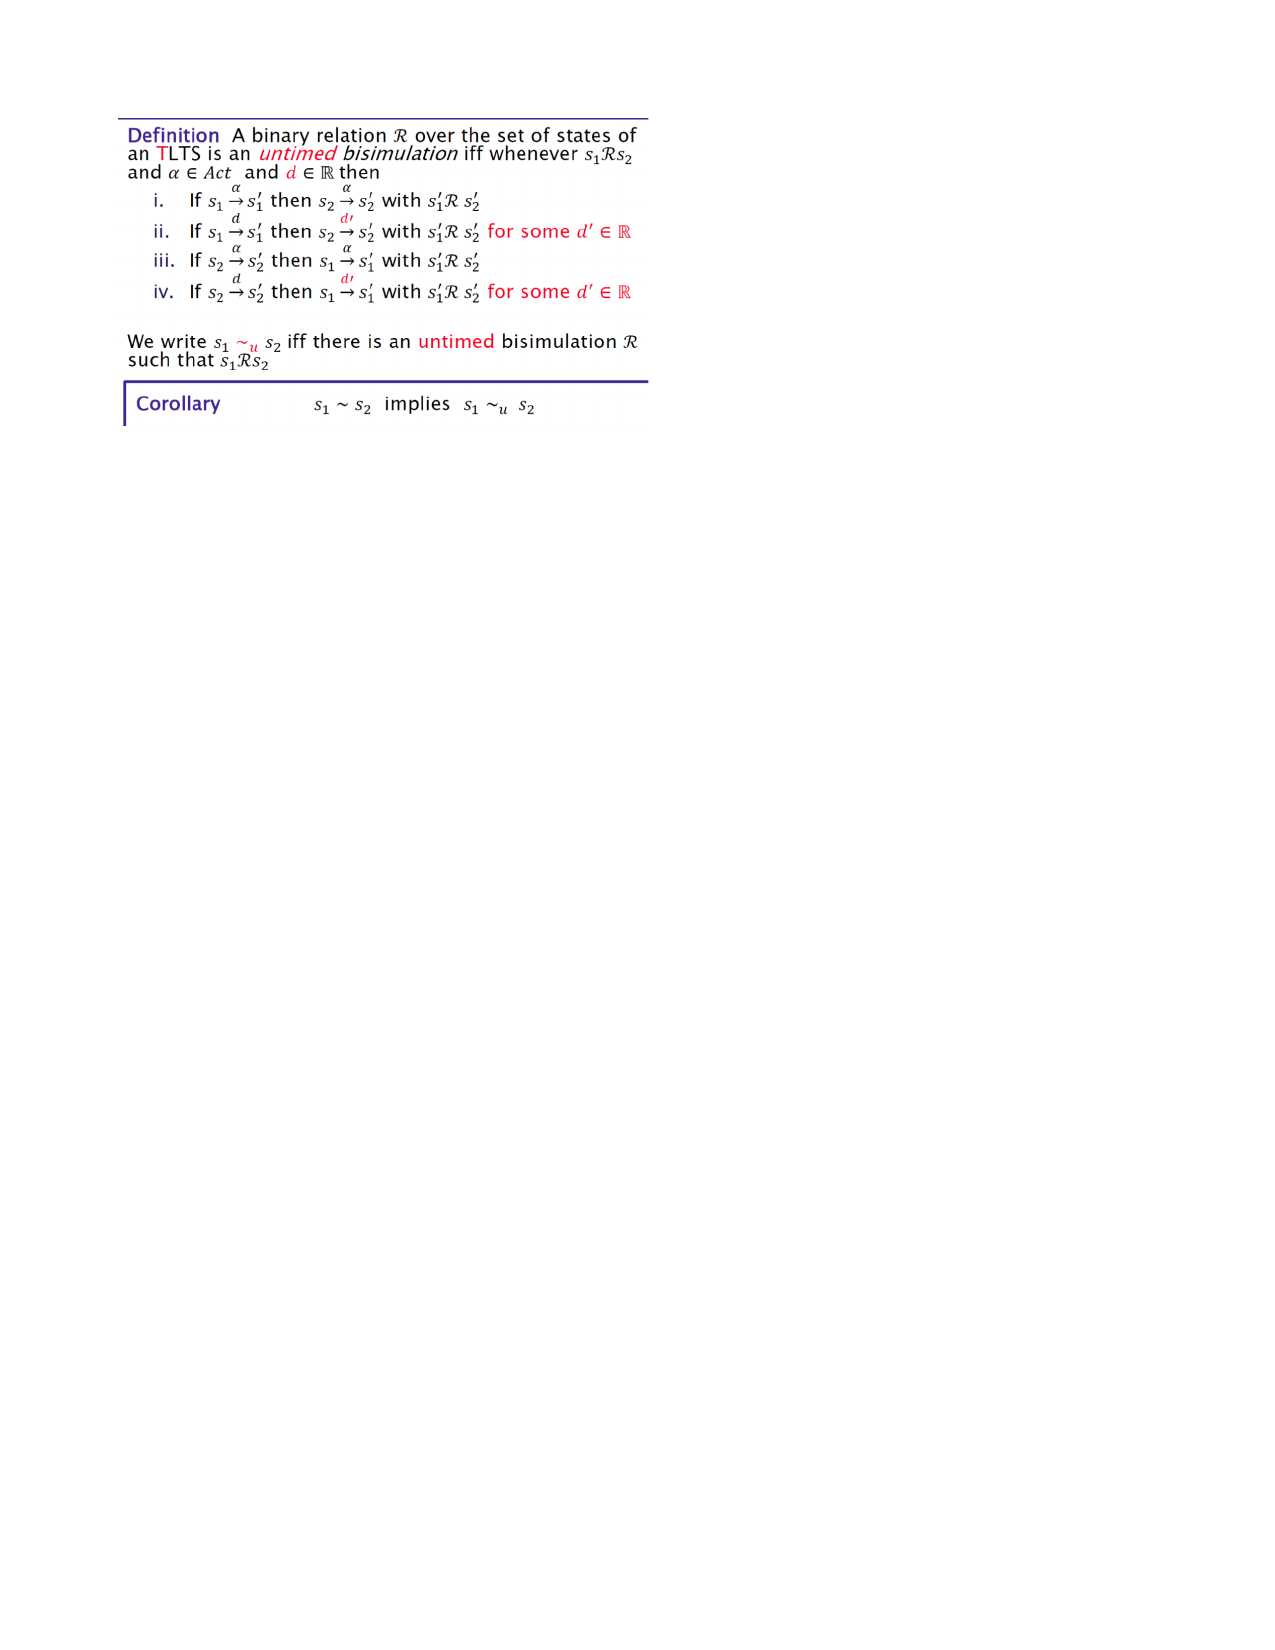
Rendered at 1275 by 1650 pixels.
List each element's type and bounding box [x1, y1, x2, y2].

picture [118, 118, 649, 426]
